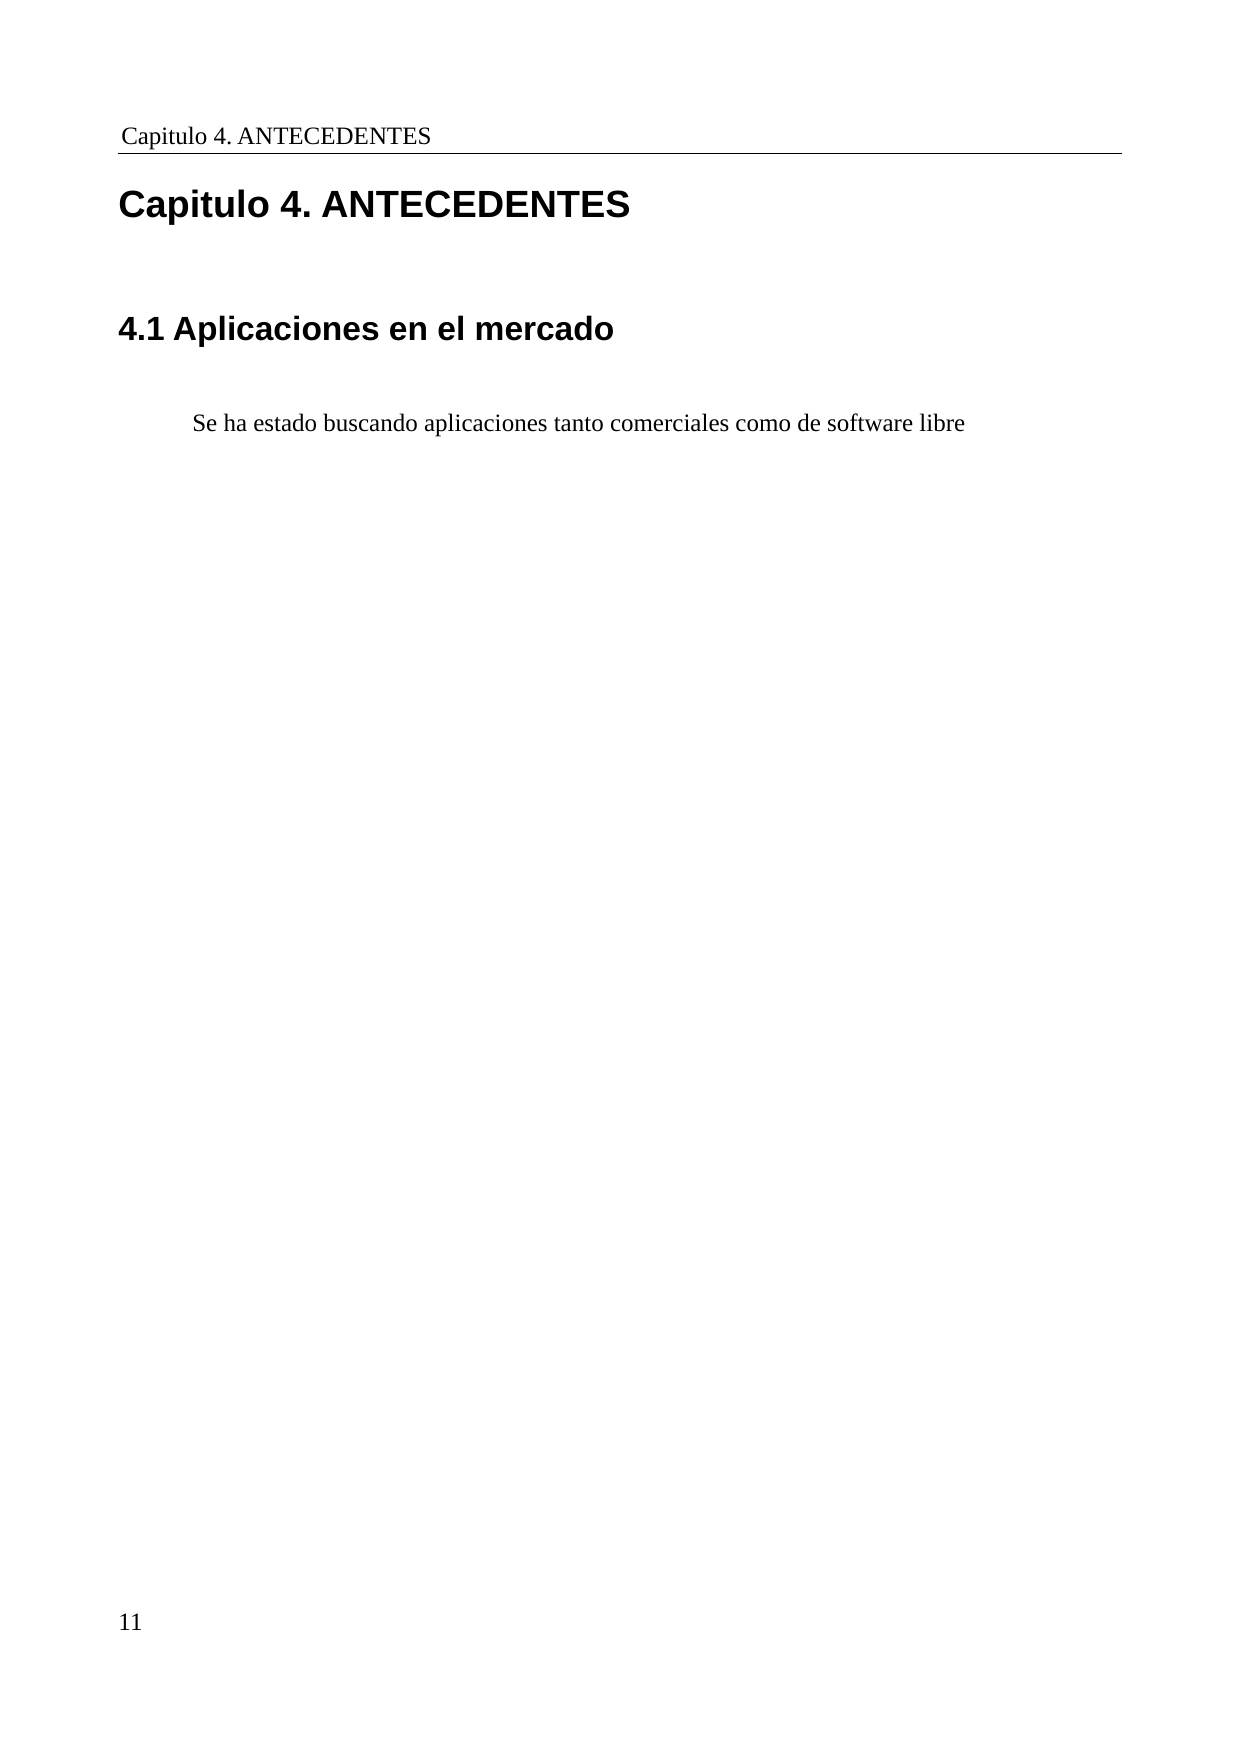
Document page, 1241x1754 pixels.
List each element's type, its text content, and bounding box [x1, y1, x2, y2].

subtitle Capitulo 4. ANTECEDENTES [118, 182, 1122, 226]
text Se ha estado buscando aplicaciones tanto comerciales como de software libre [118, 408, 1122, 437]
subtitle 4.1 Aplicaciones en el mercado [118, 308, 1122, 347]
